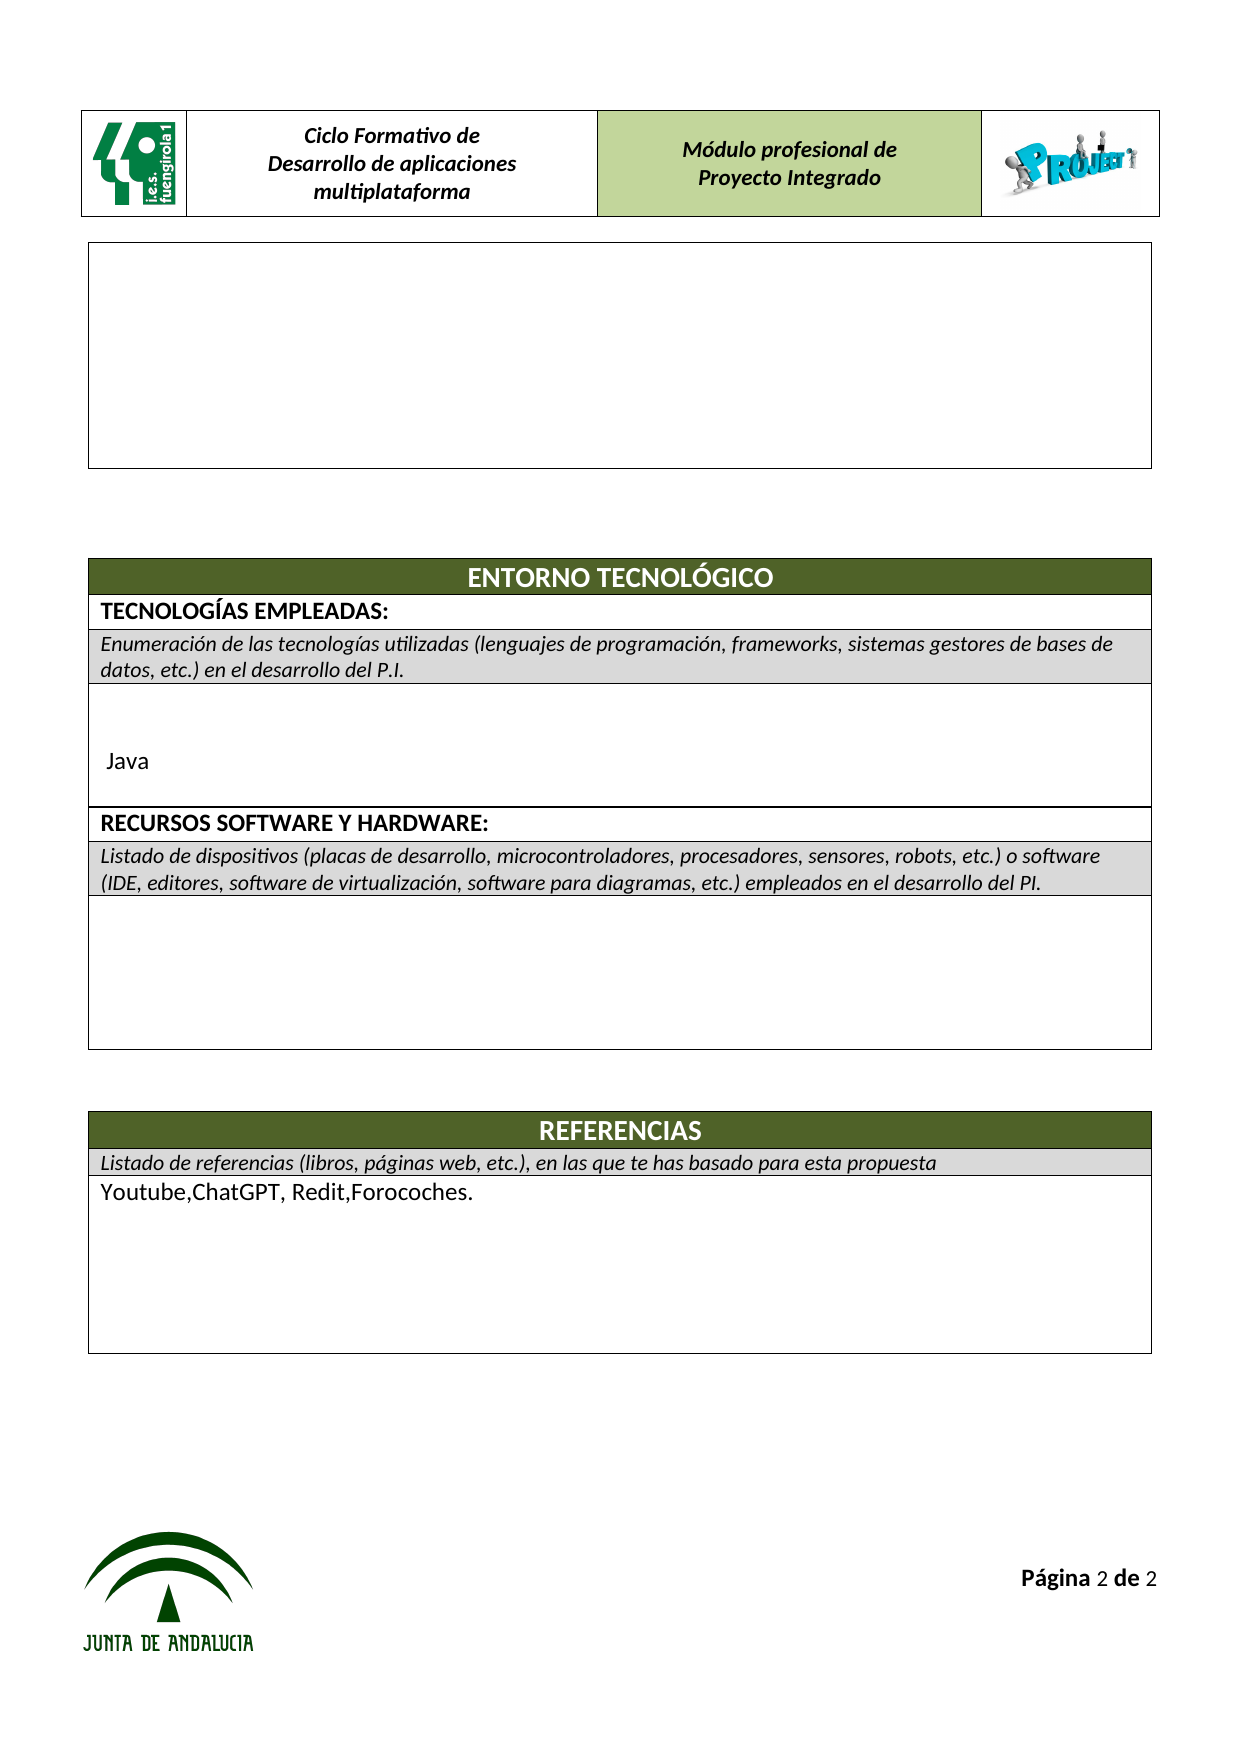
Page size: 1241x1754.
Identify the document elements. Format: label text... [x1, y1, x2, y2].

table_cell Java [89, 684, 1151, 806]
table_cell Youtube,ChatGPT, Redit,Forocoches. [89, 1176, 1151, 1352]
table_cell [89, 243, 1151, 467]
table_header ENTORNO TECNOLÓGICO [89, 559, 1151, 594]
table_cell TECNOLOGÍAS EMPLEADAS: [89, 595, 1151, 629]
table_cell [89, 896, 1151, 1049]
table_cell Listado de referencias (libros, páginas web, etc.), en las que te has basado para esta propuesta [89, 1149, 1151, 1175]
picture [83, 1531, 257, 1651]
table_cell Listado de dispositivos (placas de desarrollo, microcontroladores, procesadores, sensores, robots, etc.) o software (IDE, editores, software de virtualización, software para diagramas, etc.) empleados en el desarrollo del PI. [89, 842, 1151, 895]
picture [92, 122, 176, 205]
picture [1000, 111, 1141, 216]
table_cell RECURSOS SOFTWARE Y HARDWARE: [89, 808, 1151, 841]
table_header REFERENCIAS [89, 1112, 1151, 1148]
table_cell Enumeración de las tecnologías utilizadas (lenguajes de programación, frameworks, sistemas gestores de bases de datos, etc.) en el desarrollo del P.I. [89, 630, 1151, 683]
